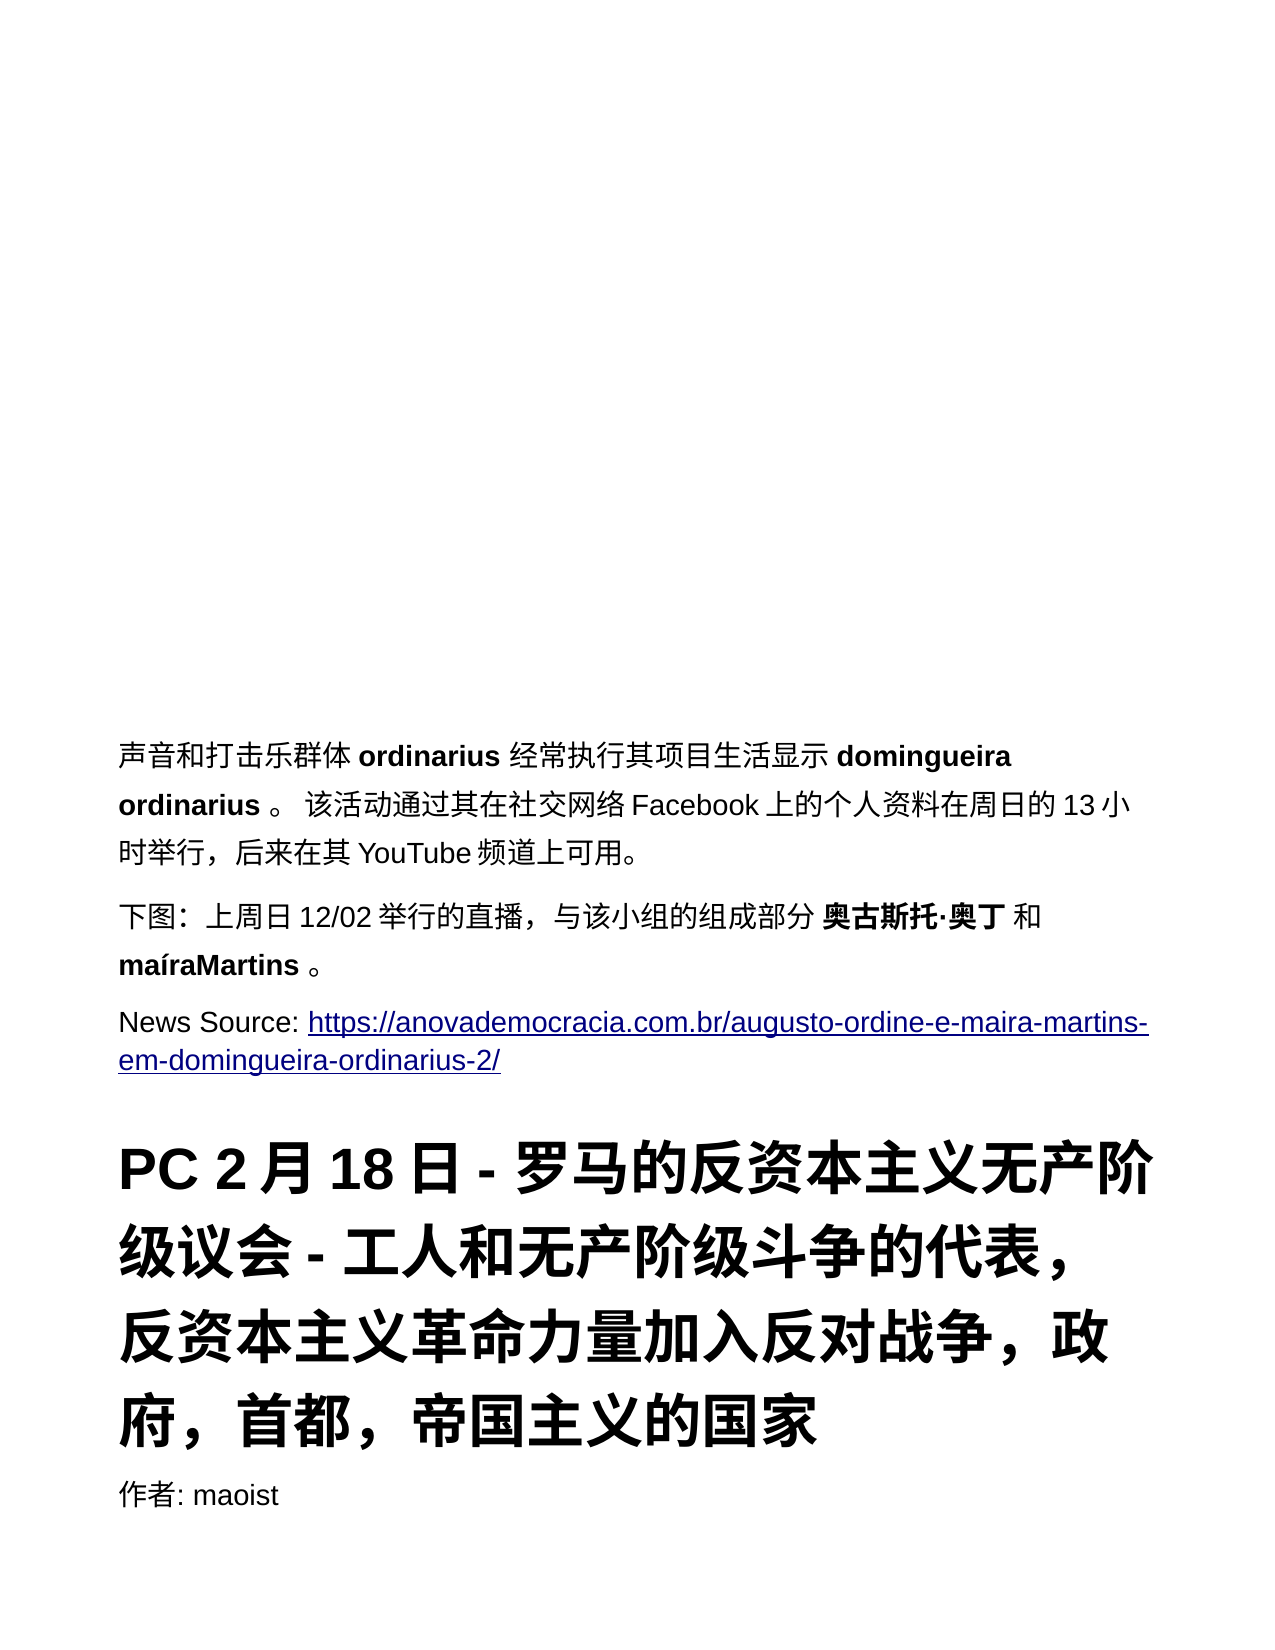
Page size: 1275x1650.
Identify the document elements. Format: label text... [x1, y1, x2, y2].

text 声音和打击乐群体 ordinarius 经常执行其项目生活显示 domingueira ordinarius 。 该活动通过其在社交网络Facebook上的个人资料在周日的13小时举行，后来在其YouTube频道上可用。 [118, 118, 1157, 872]
subtitle PC 2月18日 - 罗马的反资本主义无产阶级议会 - 工人和无产阶级斗争的代表，反资本主义革命力量加入反对战争，政府，首都，帝国主义的国家 [118, 1121, 1157, 1459]
text News Source: https://anovademocracia.com.br/augusto-ordine-e-maira-martins-em-domingueira-ordinarius-2/ [118, 1005, 1157, 1077]
text 作者: maoist [118, 1472, 1157, 1514]
text 下图：上周日12/02举行的直播，与该小组的组成部分 奥古斯托·奥丁 和 maíraMartins 。 [118, 893, 1157, 984]
